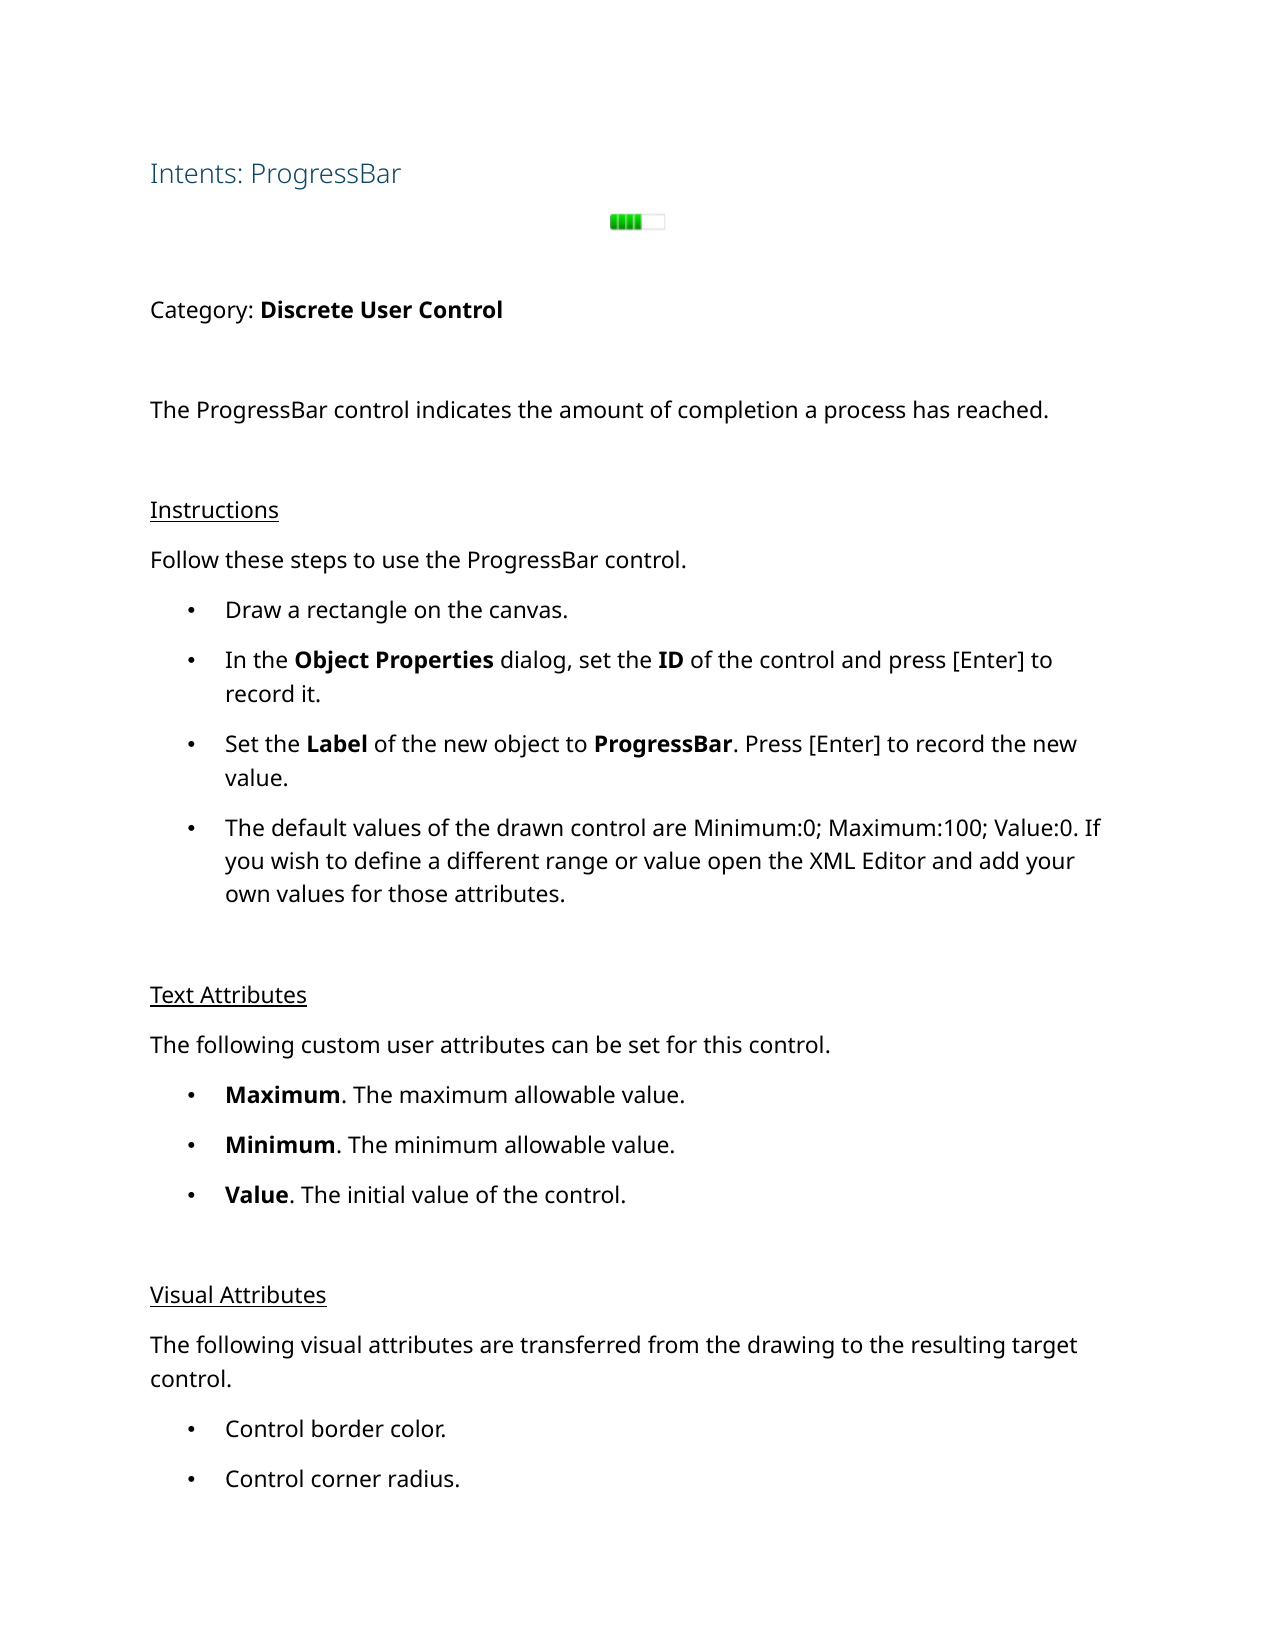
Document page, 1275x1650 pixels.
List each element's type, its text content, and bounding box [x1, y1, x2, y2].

list Set the Label of the new object to ProgressBar. Press [Enter] to record the new value. [187, 728, 1125, 793]
list Minimum. The minimum allowable value. [187, 1129, 1125, 1160]
text The following custom user attributes can be set for this control. [150, 1029, 1125, 1060]
list Value. The initial value of the control. [187, 1179, 1125, 1210]
list Control corner radius. [187, 1463, 1125, 1494]
list The default values of the drawn control are Minimum:0; Maximum:100; Value:0. If you wish to define a different range or value open the XML Editor and add your own values for those attributes. [187, 812, 1125, 910]
subtitle Intents: ProgressBar [150, 154, 1125, 191]
list Control border color. [187, 1413, 1125, 1444]
text The ProgressBar control indicates the amount of completion a process has reached. [150, 394, 1125, 425]
list Maximum. The maximum allowable value. [187, 1079, 1125, 1110]
text Category: Discrete User Control [150, 294, 1125, 325]
list Draw a rectangle on the canvas. [187, 594, 1125, 626]
text Visual Attributes [150, 1279, 1125, 1311]
text Follow these steps to use the ProgressBar control. [150, 544, 1125, 576]
list In the Object Properties dialog, set the ID of the control and press [Enter] to record it. [187, 644, 1125, 709]
text Instructions [150, 494, 1125, 525]
text The following visual attributes are transferred from the drawing to the resulting target control. [150, 1329, 1125, 1394]
text Text Attributes [150, 979, 1125, 1010]
picture [610, 213, 665, 231]
